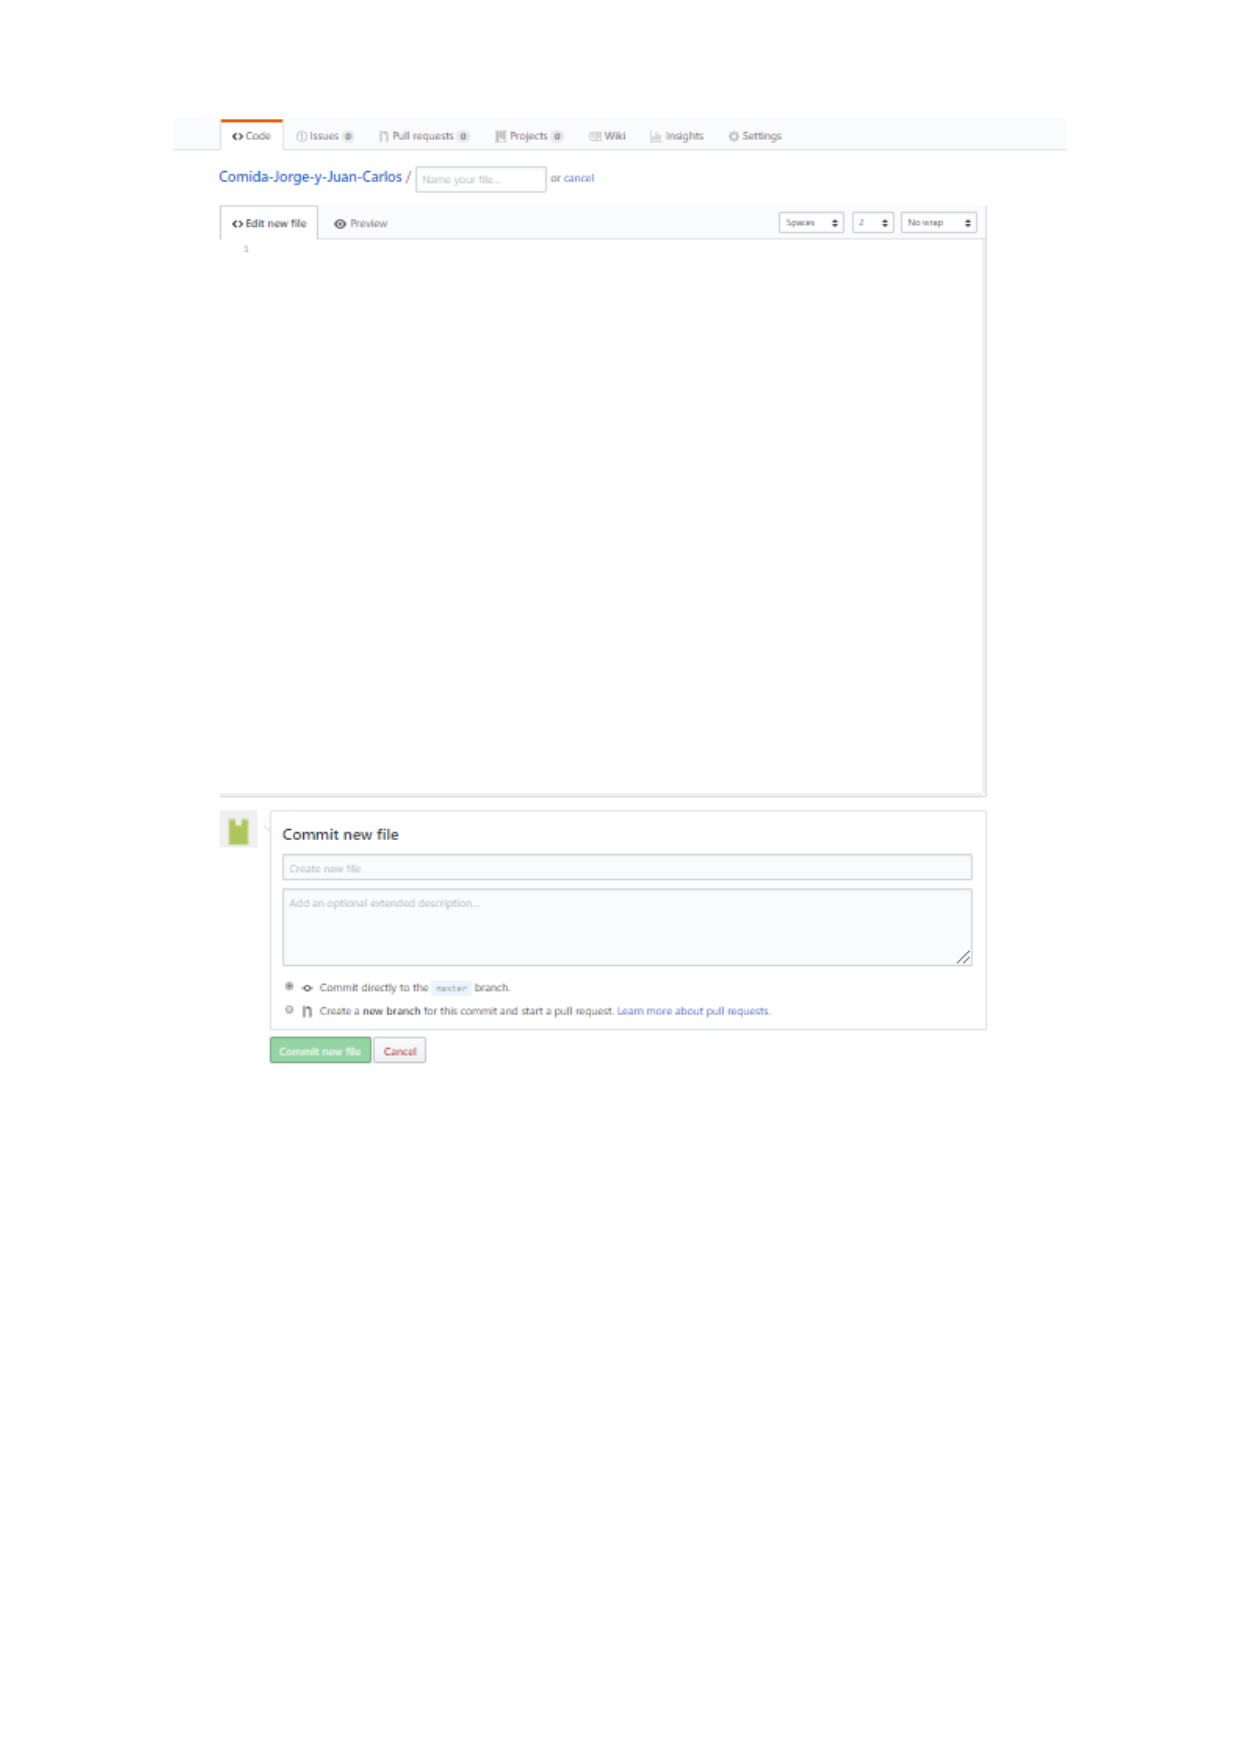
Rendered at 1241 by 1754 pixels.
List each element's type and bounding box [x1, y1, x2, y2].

picture [173, 118, 1067, 1076]
